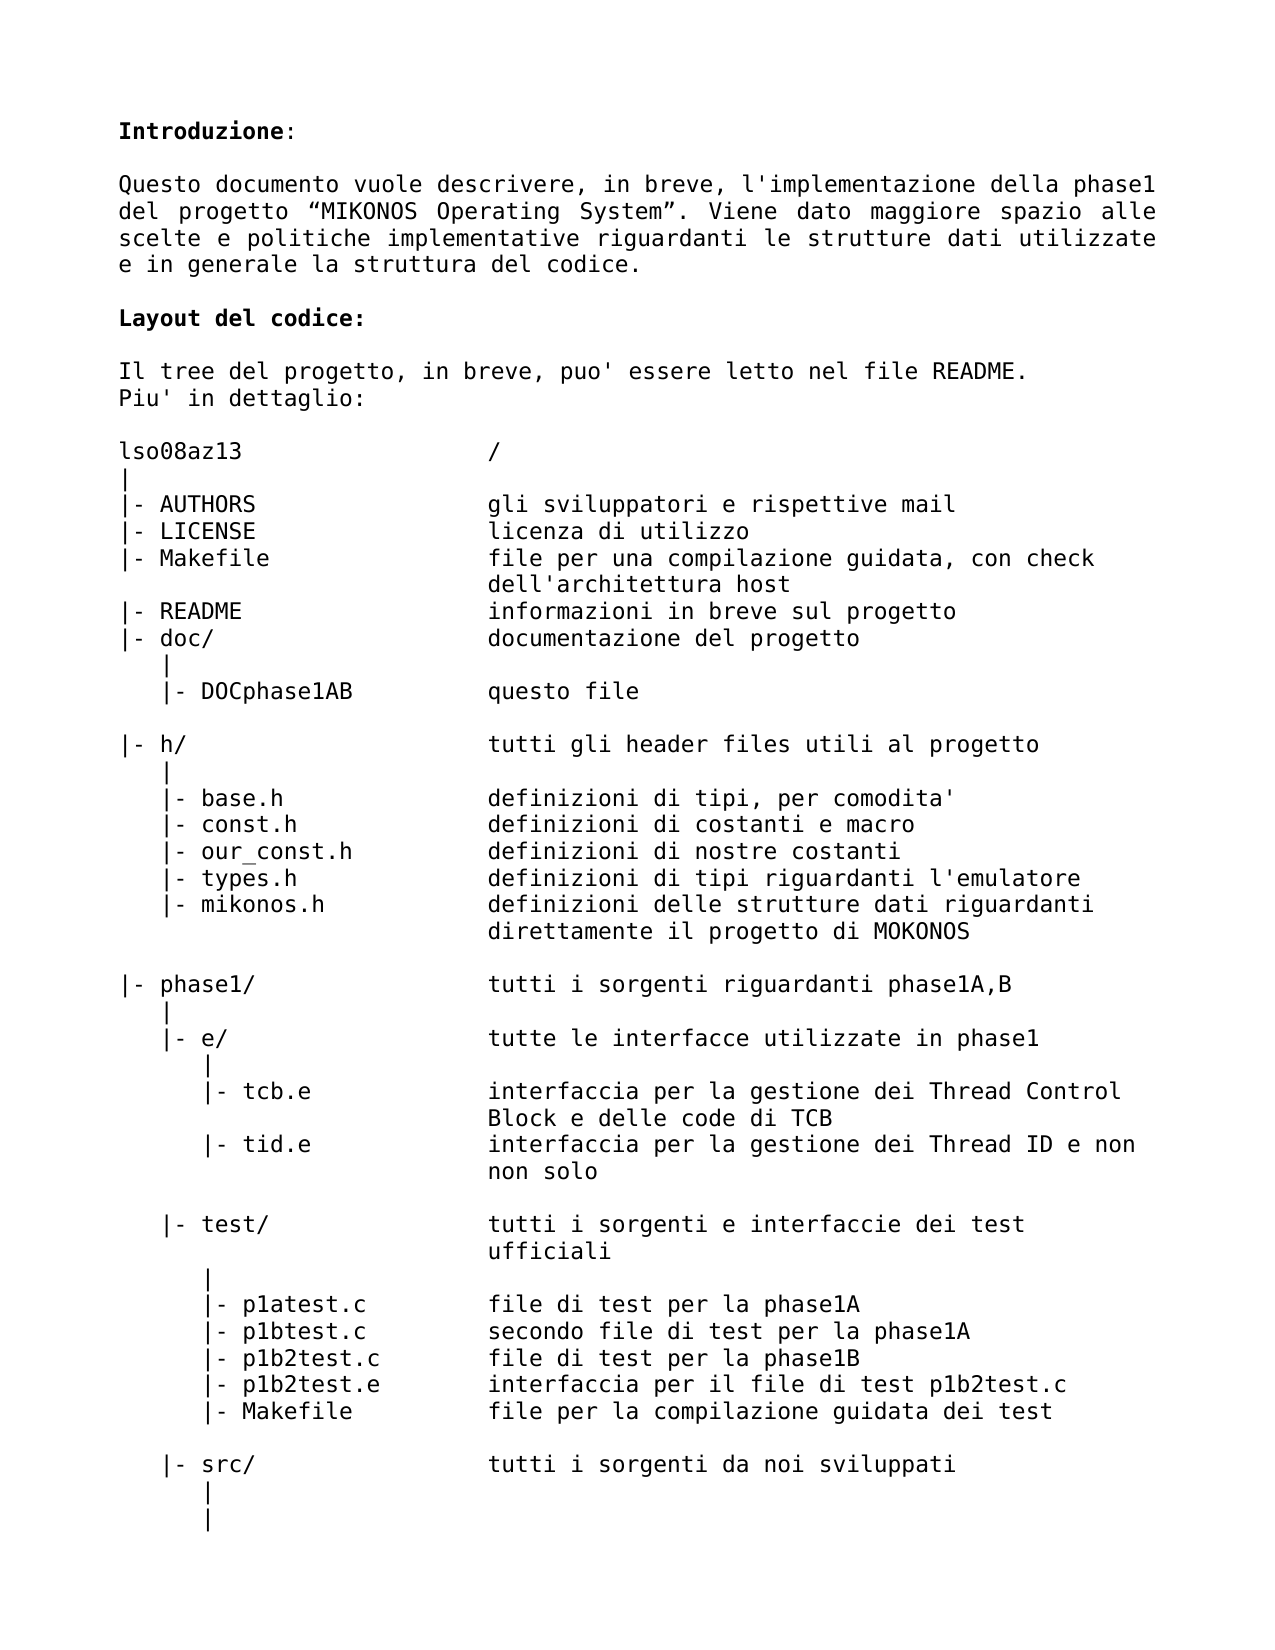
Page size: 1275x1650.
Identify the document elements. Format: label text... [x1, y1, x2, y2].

text |- h/ tutti gli header files utili al progetto [118, 731, 1157, 758]
text | [118, 465, 1157, 491]
text |- p1btest.c secondo file di test per la phase1A [118, 1318, 1157, 1345]
text |- e/ tutte le interfacce utilizzate in phase1 [118, 1025, 1157, 1051]
text |- p1atest.c file di test per la phase1A [118, 1291, 1157, 1318]
text |- LICENSE licenza di utilizzo [118, 518, 1157, 545]
text Questo documento vuole descrivere, in breve, l'implementazione della phase1 del progetto “MIKONOS Operating System”. Viene dato maggiore spazio alle scelte e politiche implementative riguardanti le strutture dati utilizzate e in generale la struttura del codice. [118, 171, 1157, 278]
text Layout del codice: [118, 305, 1157, 331]
text | [118, 758, 1157, 785]
text |- doc/ documentazione del progetto [118, 625, 1157, 651]
text | [118, 1478, 1157, 1505]
text lso08az13 / [118, 438, 1157, 465]
text | [118, 651, 1157, 678]
text |- Makefile file per la compilazione guidata dei test [118, 1398, 1157, 1425]
text |- DOCphase1AB questo file [118, 678, 1157, 705]
text |- tcb.e interfaccia per la gestione dei Thread Control Block e delle code di TCB [118, 1078, 1157, 1131]
text |- AUTHORS gli sviluppatori e rispettive mail [118, 491, 1157, 518]
text |- README informazioni in breve sul progetto [118, 598, 1157, 625]
text |- mikonos.h definizioni delle strutture dati riguardanti direttamente il progetto di MOKONOS [118, 891, 1157, 945]
text Piu' in dettaglio: [118, 385, 1157, 411]
text | [118, 1051, 1157, 1078]
text |- base.h definizioni di tipi, per comodita' [118, 785, 1157, 811]
text |- p1b2test.c file di test per la phase1B [118, 1345, 1157, 1371]
text |- src/ tutti i sorgenti da noi sviluppati [118, 1451, 1157, 1478]
text | [118, 1505, 1157, 1531]
text |- Makefile file per una compilazione guidata, con check dell'architettura host [118, 545, 1157, 598]
text | [118, 998, 1157, 1025]
text |- test/ tutti i sorgenti e interfaccie dei test ufficiali [118, 1211, 1157, 1265]
text |- types.h definizioni di tipi riguardanti l'emulatore [118, 865, 1157, 891]
text Il tree del progetto, in breve, puo' essere letto nel file README. [118, 358, 1157, 385]
text |- tid.e interfaccia per la gestione dei Thread ID e non non solo [118, 1131, 1157, 1185]
text |- phase1/ tutti i sorgenti riguardanti phase1A,B [118, 971, 1157, 998]
text |- p1b2test.e interfaccia per il file di test p1b2test.c [118, 1371, 1157, 1398]
text |- const.h definizioni di costanti e macro [118, 811, 1157, 838]
text Introduzione: [118, 118, 1157, 145]
text |- our_const.h definizioni di nostre costanti [118, 838, 1157, 865]
text | [118, 1265, 1157, 1291]
